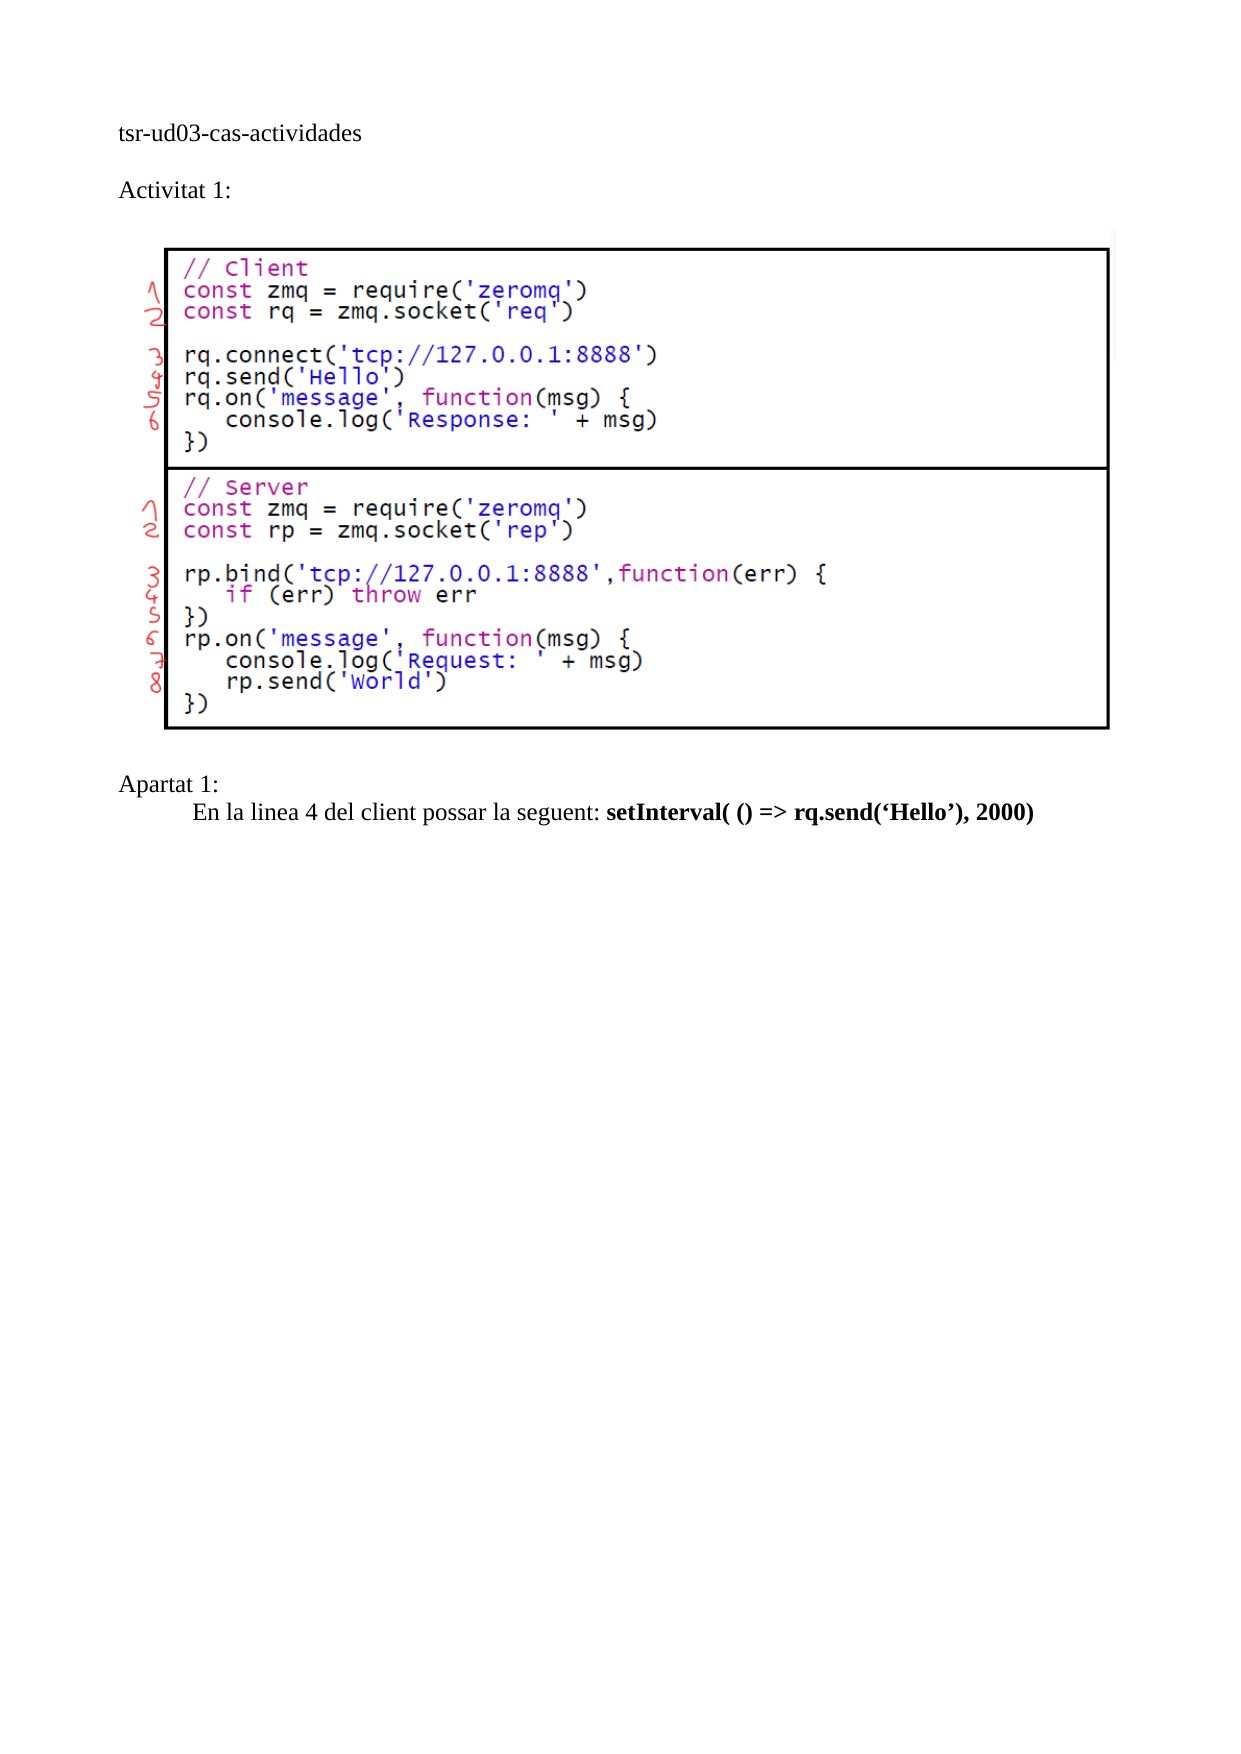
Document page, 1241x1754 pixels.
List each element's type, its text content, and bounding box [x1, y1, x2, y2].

picture [140, 229, 1117, 740]
text En la linea 4 del client possar la seguent: setInterval( () => rq.send(‘Hello’), 2000) [118, 797, 1122, 826]
text Activitat 1: [118, 176, 1122, 204]
text tsr-ud03-cas-actividades [118, 118, 1122, 147]
text Apartat 1: [118, 769, 1122, 797]
